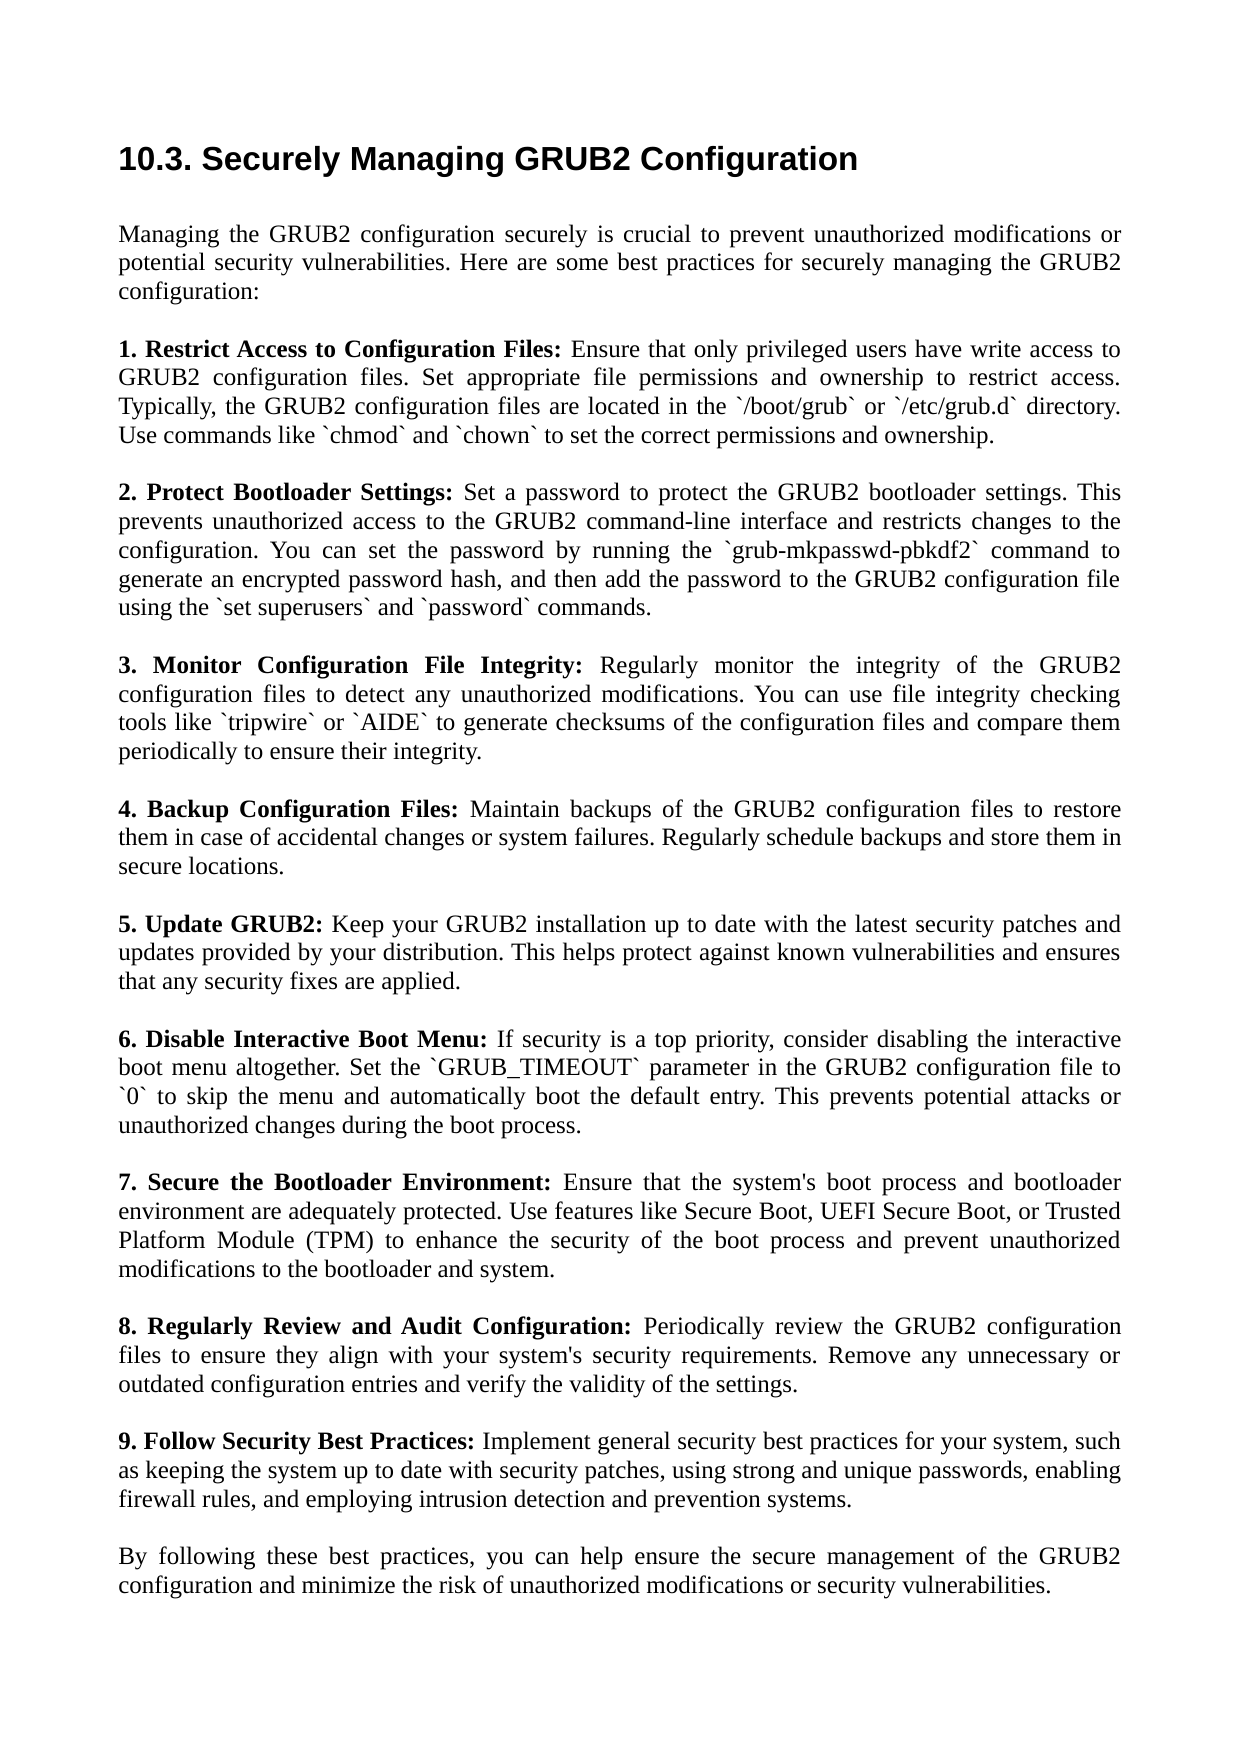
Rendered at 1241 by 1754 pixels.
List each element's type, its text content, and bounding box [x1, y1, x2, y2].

text 7. Secure the Bootloader Environment: Ensure that the system's boot process and bootloader environment are adequately protected. Use features like Secure Boot, UEFI Secure Boot, or Trusted Platform Module (TPM) to enhance the security of the boot process and prevent unauthorized modifications to the bootloader and system. [118, 1167, 1122, 1282]
text 3. Monitor Configuration File Integrity: Regularly monitor the integrity of the GRUB2 configuration files to detect any unauthorized modifications. You can use file integrity checking tools like `tripwire` or `AIDE` to generate checksums of the configuration files and compare them periodically to ensure their integrity. [118, 650, 1122, 765]
text 9. Follow Security Best Practices: Implement general security best practices for your system, such as keeping the system up to date with security patches, using strong and unique passwords, enabling firewall rules, and employing intrusion detection and prevention systems. [118, 1426, 1122, 1512]
text 1. Restrict Access to Configuration Files: Ensure that only privileged users have write access to GRUB2 configuration files. Set appropriate file permissions and ownership to restrict access. Typically, the GRUB2 configuration files are located in the `/boot/grub` or `/etc/grub.d` directory. Use commands like `chmod` and `chown` to set the correct permissions and ownership. [118, 334, 1122, 449]
text 6. Disable Interactive Boot Menu: If security is a top priority, consider disabling the interactive boot menu altogether. Set the `GRUB_TIMEOUT` parameter in the GRUB2 configuration file to `0` to skip the menu and automatically boot the default entry. This prevents potential attacks or unauthorized changes during the boot process. [118, 1024, 1122, 1139]
text Managing the GRUB2 configuration securely is crucial to prevent unauthorized modifications or potential security vulnerabilities. Here are some best practices for securely managing the GRUB2 configuration: [118, 219, 1122, 305]
text By following these best practices, you can help ensure the secure management of the GRUB2 configuration and minimize the risk of unauthorized modifications or security vulnerabilities. [118, 1541, 1122, 1599]
text 8. Regularly Review and Audit Configuration: Periodically review the GRUB2 configuration files to ensure they align with your system's security requirements. Remove any unnecessary or outdated configuration entries and verify the validity of the settings. [118, 1311, 1122, 1397]
text 4. Backup Configuration Files: Maintain backups of the GRUB2 configuration files to restore them in case of accidental changes or system failures. Regularly schedule backups and store them in secure locations. [118, 794, 1122, 880]
text 2. Protect Bootloader Settings: Set a password to protect the GRUB2 bootloader settings. This prevents unauthorized access to the GRUB2 command-line interface and restricts changes to the configuration. You can set the password by running the `grub-mkpasswd-pbkdf2` command to generate an encrypted password hash, and then add the password to the GRUB2 configuration file using the `set superusers` and `password` commands. [118, 477, 1122, 621]
text 5. Update GRUB2: Keep your GRUB2 installation up to date with the latest security patches and updates provided by your distribution. This helps protect against known vulnerabilities and ensures that any security fixes are applied. [118, 909, 1122, 995]
subtitle 10.3. Securely Managing GRUB2 Configuration [118, 139, 1122, 177]
